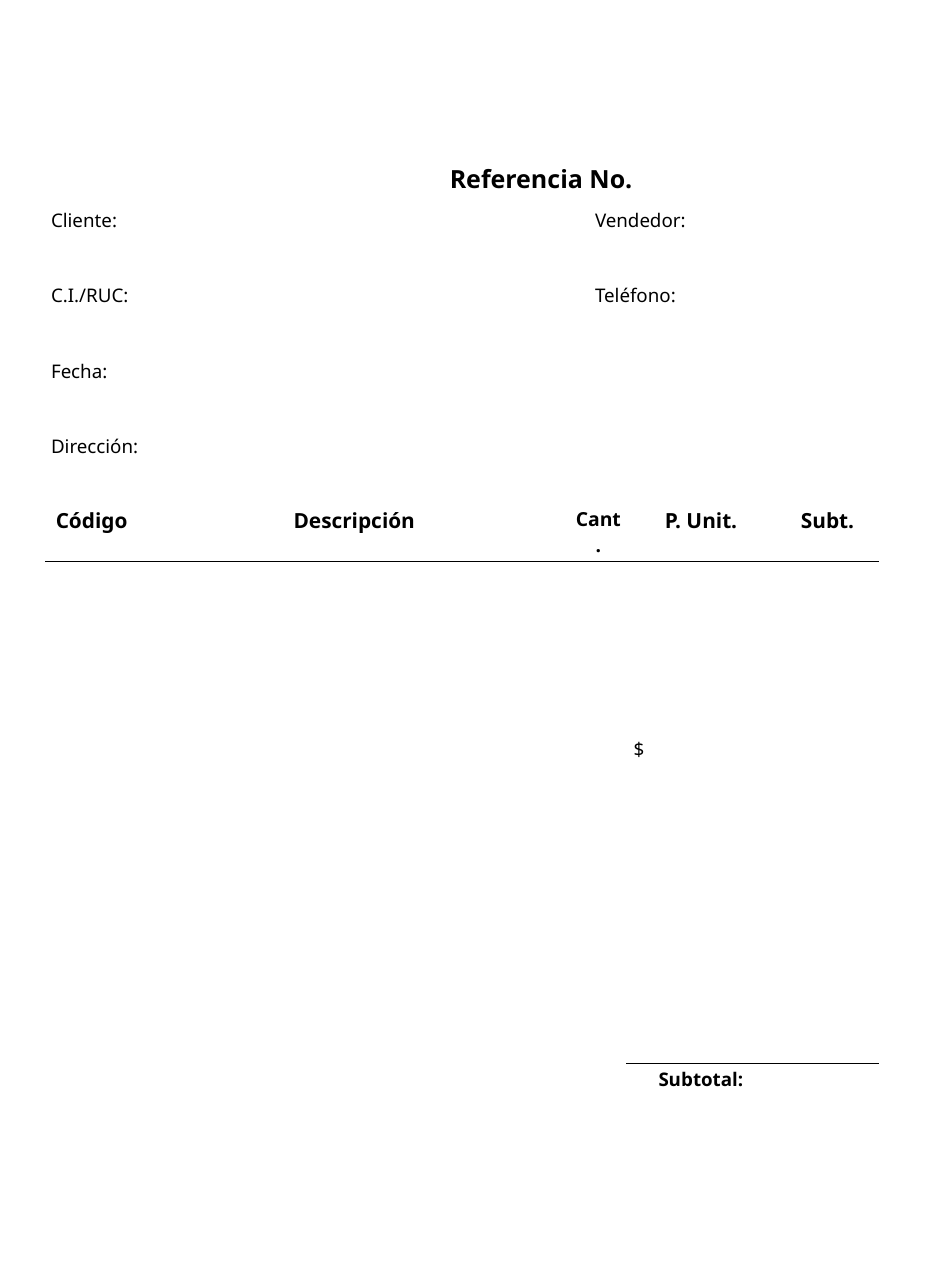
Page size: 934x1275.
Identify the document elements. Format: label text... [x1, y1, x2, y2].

table_cell [45, 625, 138, 656]
table_header Subt. [775, 503, 879, 561]
table_cell [626, 593, 775, 625]
table_cell Fecha: <formatLang(delivery.delivery_date, delivery.party.lang)> [45, 352, 589, 427]
table_cell [45, 1032, 138, 1063]
table_cell </when> [138, 969, 570, 1000]
table_cell <for each="line in delivery.lines"> [138, 562, 570, 593]
table_cell [570, 593, 626, 625]
table_cell [570, 562, 626, 593]
table_cell [626, 969, 775, 1000]
table_cell [589, 427, 870, 464]
table_cell [775, 625, 879, 656]
table_cell <if test="line.product.code"> <line.product.code[0:7]> </if> [45, 656, 138, 968]
table_cell C.I./RUC: <delivery.party.vat_code> [45, 277, 589, 352]
table_cell [775, 969, 879, 1000]
table_cell [138, 1063, 570, 1222]
table_cell [570, 1032, 626, 1063]
table_header Código [45, 503, 138, 561]
table_cell <for each="line in line.description.split('\n')"> <line> </for> [138, 656, 570, 968]
table_header Referencia No. <delivery.number> [45, 156, 870, 202]
table_cell [45, 1000, 138, 1032]
table_cell <(str(line.quantity).split(".") )[0]> [570, 656, 626, 968]
table_cell [570, 625, 626, 656]
table_cell [775, 1000, 879, 1032]
table_cell [45, 1063, 138, 1222]
table_header Cant. [570, 503, 626, 561]
table_cell [45, 562, 138, 593]
table_cell <if test="line.amount >0"><formatLang(line.amount, delivery.party.lang, currency=delivery.currency)></if> [775, 656, 879, 968]
table_cell [45, 593, 138, 625]
table_cell [626, 562, 775, 593]
table_cell Vendedor: <delivery.create_uid.login> [589, 202, 870, 277]
table_cell Cliente: <delivery.party.name> [45, 202, 589, 277]
table_cell Dirección: <delivery.party.addresses[0].street> [45, 427, 589, 464]
table_cell Subtotal: [626, 1064, 775, 1222]
table_cell [570, 1063, 626, 1222]
table_cell [775, 562, 879, 593]
text <for each="delivery in objects"> [45, 118, 866, 144]
table_cell Teléfono: <delivery.party.phone> [589, 277, 870, 352]
table_cell </choose> [138, 1000, 570, 1032]
table_cell </for> [138, 1032, 570, 1063]
table_cell [45, 969, 138, 1000]
table_cell [626, 625, 775, 656]
table_header P. Unit. [626, 503, 775, 561]
table_cell [570, 969, 626, 1000]
table_cell [589, 352, 870, 427]
table_header Descripción [138, 503, 570, 561]
table_cell <choose test=""> [138, 593, 570, 625]
table_cell <formatLang(delivery.untaxed_amount, delivery.party.lang, currency=delivery.currency)> [775, 1064, 879, 1222]
table_cell [775, 593, 879, 625]
table_cell <when test="line.type == 'line'"> [138, 625, 570, 656]
table_cell [570, 1000, 626, 1032]
table_cell [626, 1032, 775, 1063]
table_cell <if test="line.unit_price >0"> $<str(line.unit_price)[0:(len(str(line.unit_price))-2)]> </if> [626, 656, 775, 968]
table_cell [626, 1000, 775, 1032]
table_cell [775, 1032, 879, 1063]
